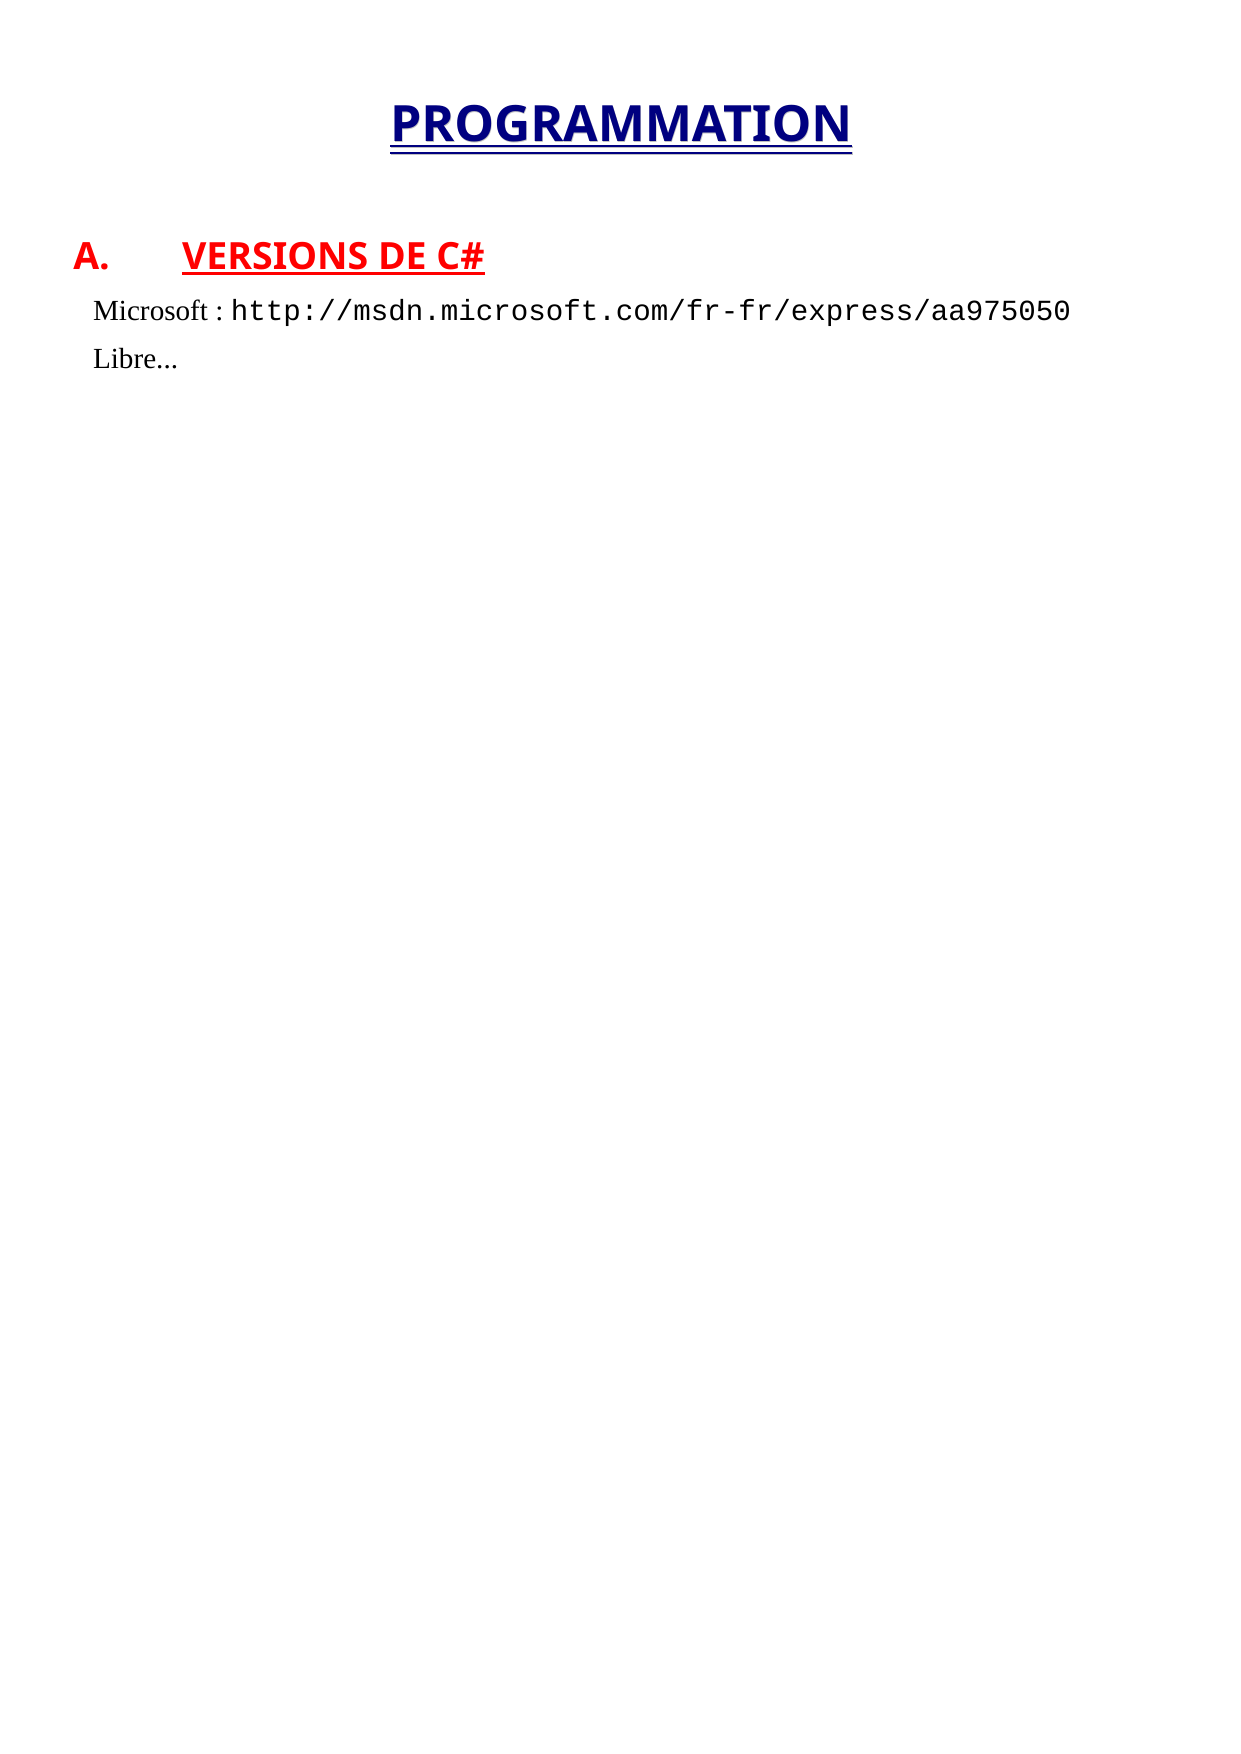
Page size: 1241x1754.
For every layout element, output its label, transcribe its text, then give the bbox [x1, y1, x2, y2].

text Libre... [63, 341, 1178, 375]
text Microsoft : http://msdn.microsoft.com/fr-fr/express/aa975050 [63, 293, 1178, 329]
subtitle Programmation [63, 88, 1178, 156]
subtitle Versions de C# [63, 229, 1178, 280]
